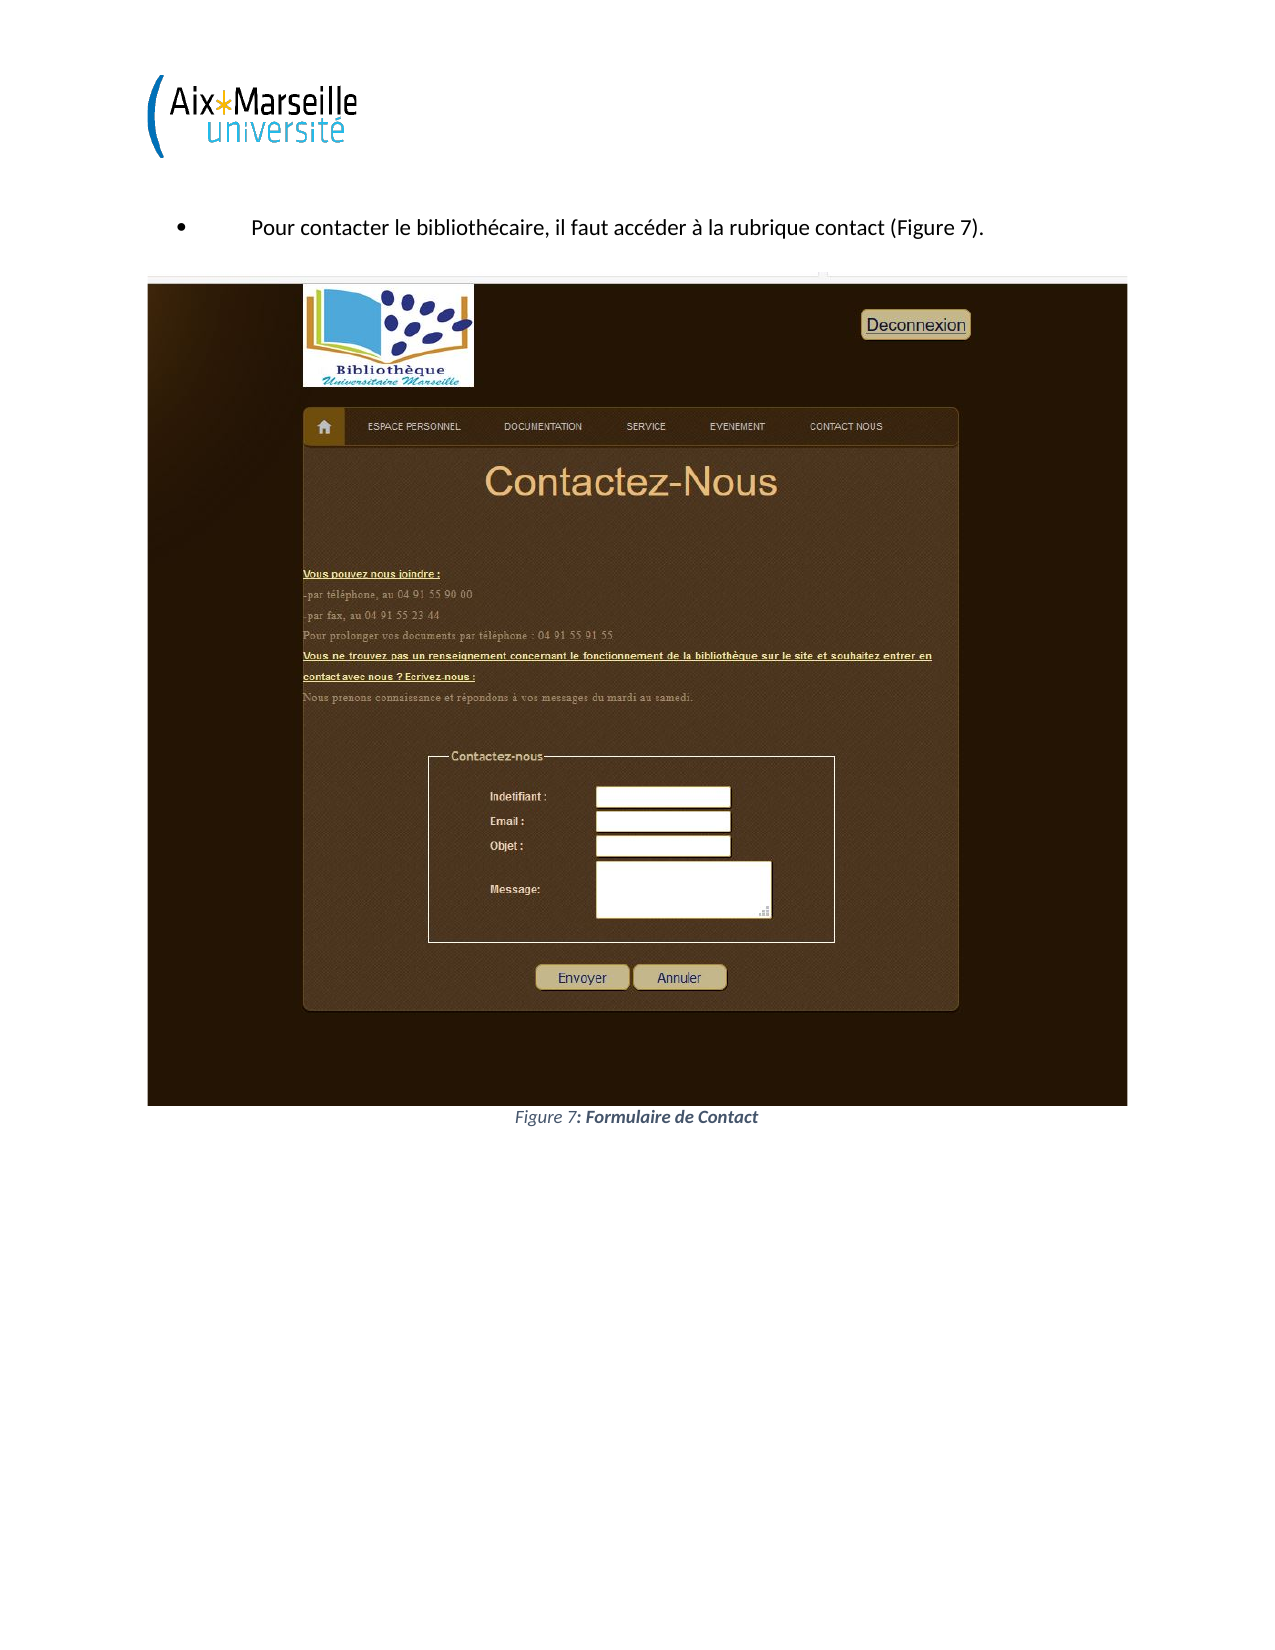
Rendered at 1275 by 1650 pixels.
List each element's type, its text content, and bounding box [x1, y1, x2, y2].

text Figure 7: Formulaire de Contact [148, 1106, 1127, 1128]
list Pour contacter le bibliothécaire, il faut accéder à la rubrique contact (Figure 7). [177, 213, 1127, 241]
